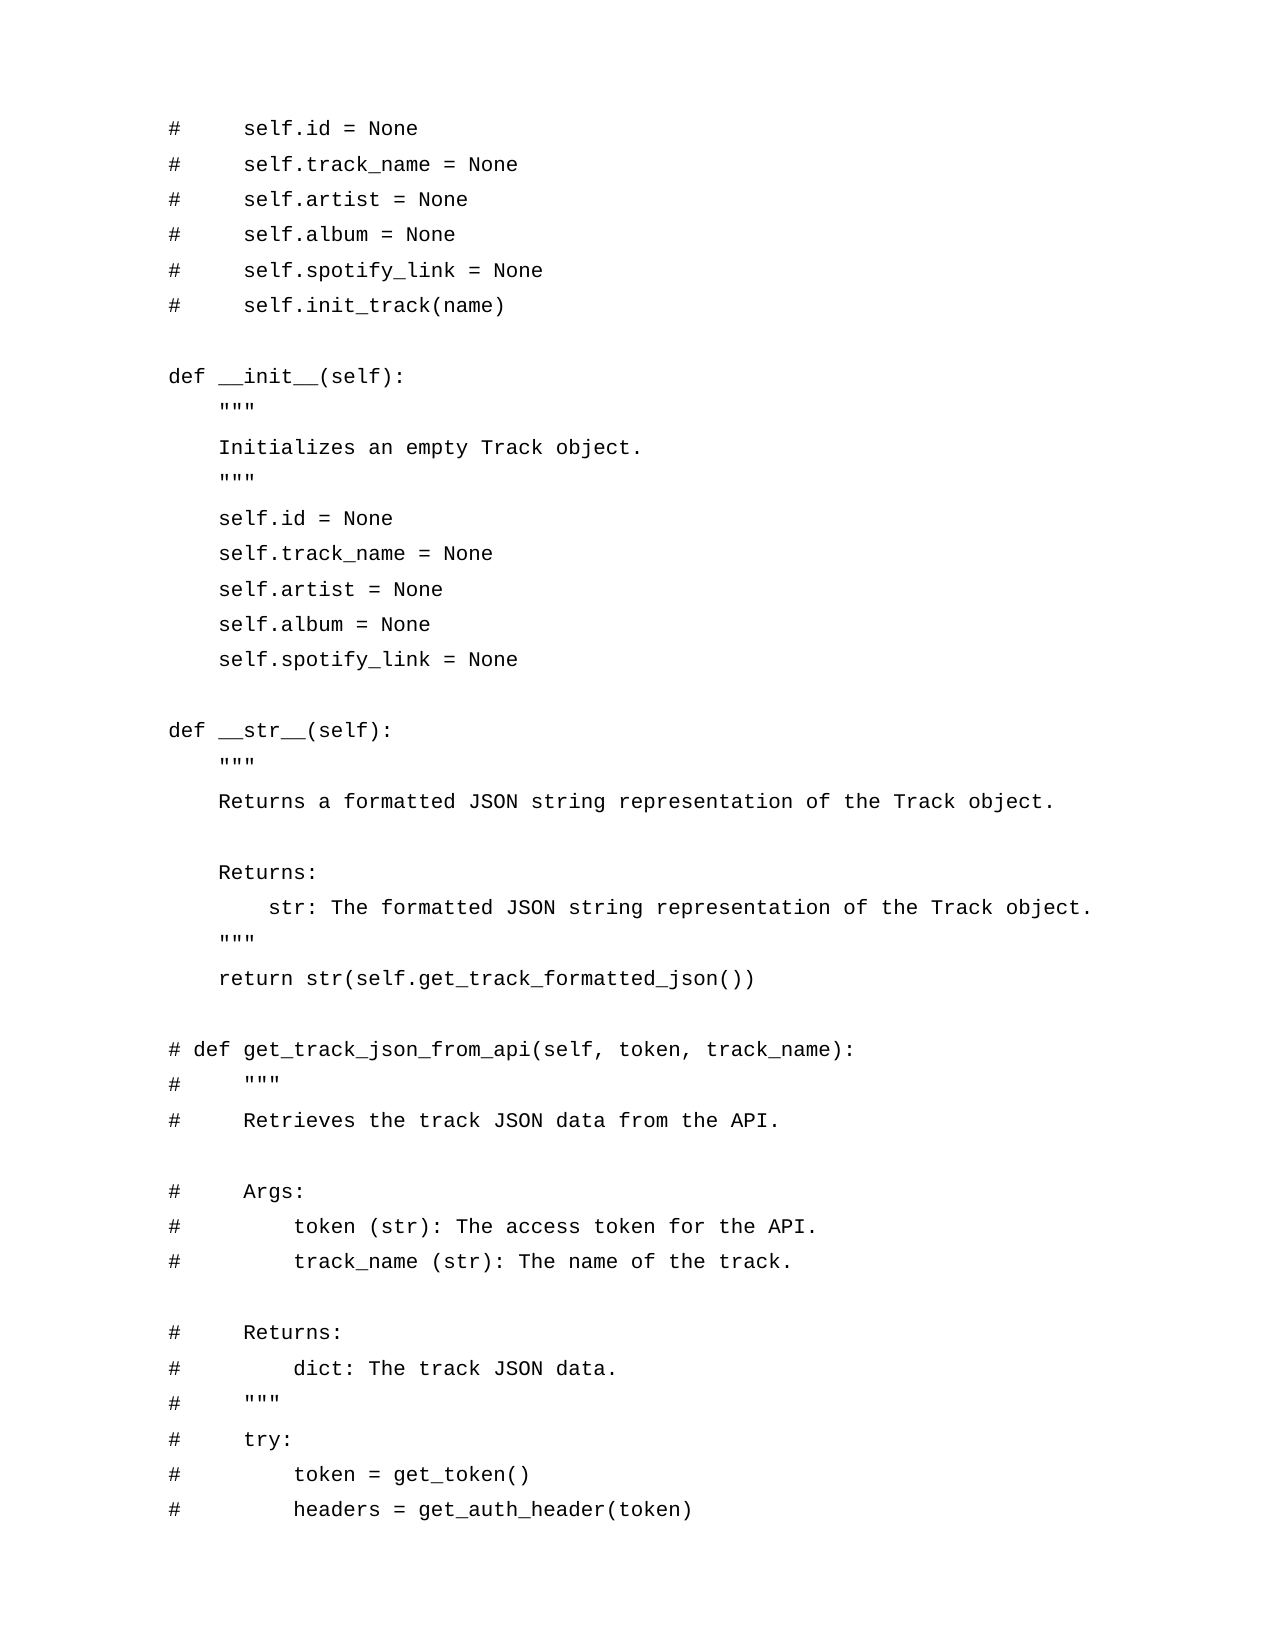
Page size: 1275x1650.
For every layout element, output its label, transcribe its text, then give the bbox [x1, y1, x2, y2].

text """ [118, 933, 1157, 956]
text # def get_track_json_from_api(self, token, track_name): [118, 1039, 1157, 1063]
text def __init__(self): [118, 366, 1157, 390]
text """ [118, 756, 1157, 779]
text def __str__(self): [118, 720, 1157, 744]
text # self.spotify_link = None [118, 260, 1157, 283]
text # try: [118, 1428, 1157, 1452]
text self.album = None [118, 614, 1157, 638]
text """ [118, 472, 1157, 496]
text # Args: [118, 1181, 1157, 1204]
text self.spotify_link = None [118, 649, 1157, 673]
text # token (str): The access token for the API. [118, 1216, 1157, 1240]
text return str(self.get_track_formatted_json()) [118, 968, 1157, 992]
text # """ [118, 1393, 1157, 1417]
text # dict: The track JSON data. [118, 1358, 1157, 1381]
text # token = get_token() [118, 1464, 1157, 1488]
text self.artist = None [118, 578, 1157, 602]
text Initializes an empty Track object. [118, 437, 1157, 461]
text str: The formatted JSON string representation of the Track object. [118, 897, 1157, 921]
text # self.id = None [118, 118, 1157, 142]
text # """ [118, 1074, 1157, 1098]
text # Retrieves the track JSON data from the API. [118, 1110, 1157, 1133]
text # Returns: [118, 1322, 1157, 1346]
text # track_name (str): The name of the track. [118, 1251, 1157, 1275]
text # headers = get_auth_header(token) [118, 1499, 1157, 1523]
text # self.album = None [118, 224, 1157, 248]
text self.id = None [118, 508, 1157, 531]
text # self.init_track(name) [118, 295, 1157, 319]
text Returns: [118, 862, 1157, 886]
text self.track_name = None [118, 543, 1157, 567]
text """ [118, 401, 1157, 425]
text Returns a formatted JSON string representation of the Track object. [118, 791, 1157, 815]
text # self.artist = None [118, 189, 1157, 213]
text # self.track_name = None [118, 153, 1157, 177]
